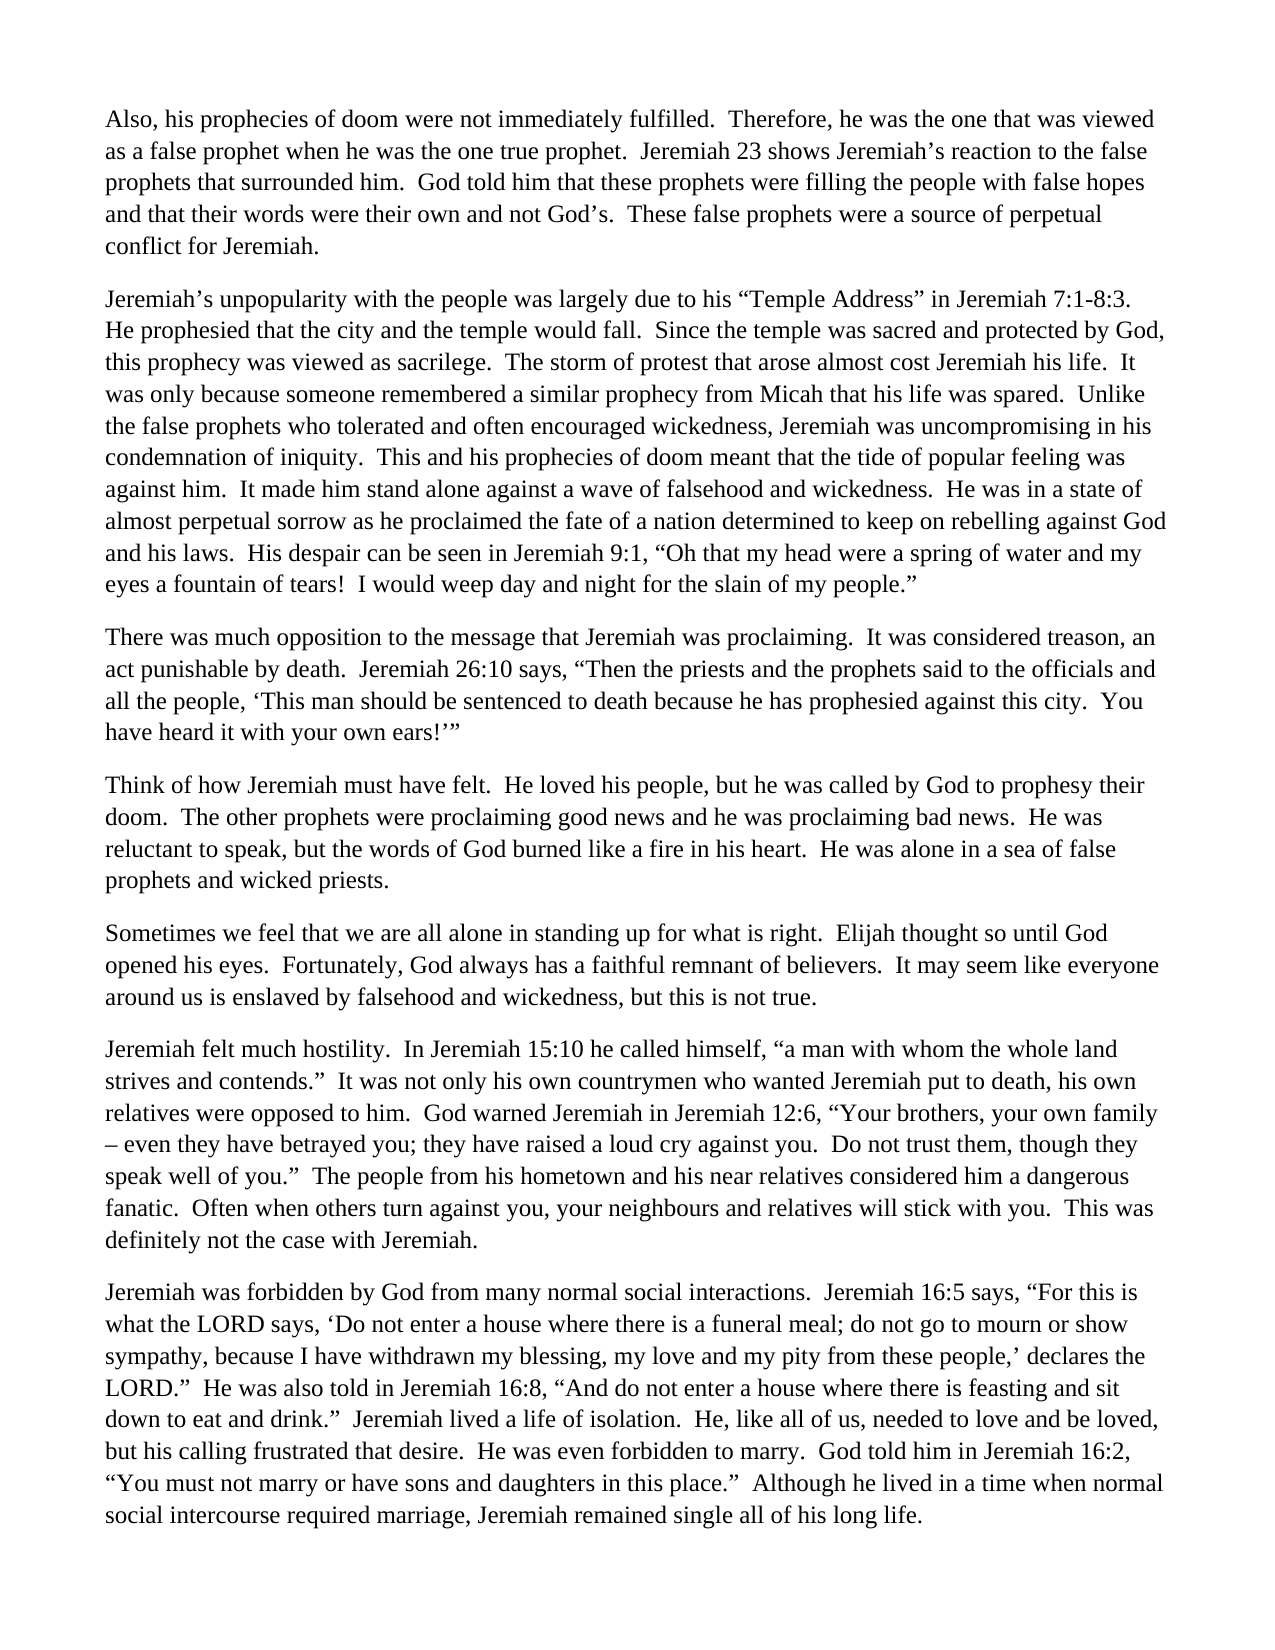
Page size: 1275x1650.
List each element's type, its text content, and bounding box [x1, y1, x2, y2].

text Also, his prophecies of doom were not immediately fulfilled. Therefore, he was the one that was viewed as a false prophet when he was the one true prophet. Jeremiah 23 shows Jeremiah’s reaction to the false prophets that surrounded him. God told him that these prophets were filling the people with false hopes and that their words were their own and not God’s. These false prophets were a source of perpetual conflict for Jeremiah. [105, 105, 1170, 260]
text Sometimes we feel that we are all alone in standing up for what is right. Elijah thought so until God opened his eyes. Fortunately, God always has a faithful remnant of believers. It may seem like everyone around us is enslaved by falsehood and wickedness, but this is not true. [105, 919, 1170, 1010]
text Jeremiah’s unpopularity with the people was largely due to his “Temple Address” in Jeremiah 7:1-8:3. He prophesied that the city and the temple would fall. Since the temple was sacred and protected by God, this prophecy was viewed as sacrilege. The storm of protest that arose almost cost Jeremiah his life. It was only because someone remembered a similar prophecy from Micah that his life was spared. Unlike the false prophets who tolerated and often encouraged wickedness, Jeremiah was uncompromising in his condemnation of iniquity. This and his prophecies of doom meant that the tide of popular feeling was against him. It made him stand alone against a wave of falsehood and wickedness. He was in a state of almost perpetual sorrow as he proclaimed the fate of a nation determined to keep on rebelling against God and his laws. His despair can be seen in Jeremiah 9:1, “Oh that my head were a spring of water and my eyes a fountain of tears! I would weep day and night for the slain of my people.” [105, 285, 1170, 598]
text There was much opposition to the message that Jeremiah was proclaiming. It was considered treason, an act punishable by death. Jeremiah 26:10 says, “Then the priests and the prophets said to the officials and all the people, ‘This man should be sentenced to death because he has prophesied against this city. You have heard it with your own ears!’” [105, 623, 1170, 746]
text Jeremiah felt much hostility. In Jeremiah 15:10 he called himself, “a man with whom the whole land strives and contends.” It was not only his own countrymen who wanted Jeremiah put to death, his own relatives were opposed to him. God warned Jeremiah in Jeremiah 12:6, “Your brothers, your own family – even they have betrayed you; they have raised a loud cry against you. Do not trust them, though they speak well of you.” The people from his hometown and his near relatives considered him a dangerous fanatic. Often when others turn against you, your neighbours and relatives will stick with you. This was definitely not the case with Jeremiah. [105, 1035, 1170, 1253]
text Think of how Jeremiah must have felt. He loved his people, but he was called by God to prophesy their doom. The other prophets were proclaiming good news and he was proclaiming bad news. He was reluctant to speak, but the words of God burned like a fire in his heart. He was alone in a sea of false prophets and wicked priests. [105, 771, 1170, 894]
text Jeremiah was forbidden by God from many normal social interactions. Jeremiah 16:5 says, “For this is what the LORD says, ‘Do not enter a house where there is a funeral meal; do not go to mourn or show sympathy, because I have withdrawn my blessing, my love and my pity from these people,’ declares the LORD.” He was also told in Jeremiah 16:8, “And do not enter a house where there is feasting and sit down to eat and drink.” Jeremiah lived a life of isolation. He, like all of us, needed to love and be loved, but his calling frustrated that desire. He was even forbidden to marry. God told him in Jeremiah 16:2, “You must not marry or have sons and daughters in this place.” Although he lived in a time when normal social intercourse required marriage, Jeremiah remained single all of his long life. [105, 1278, 1170, 1528]
